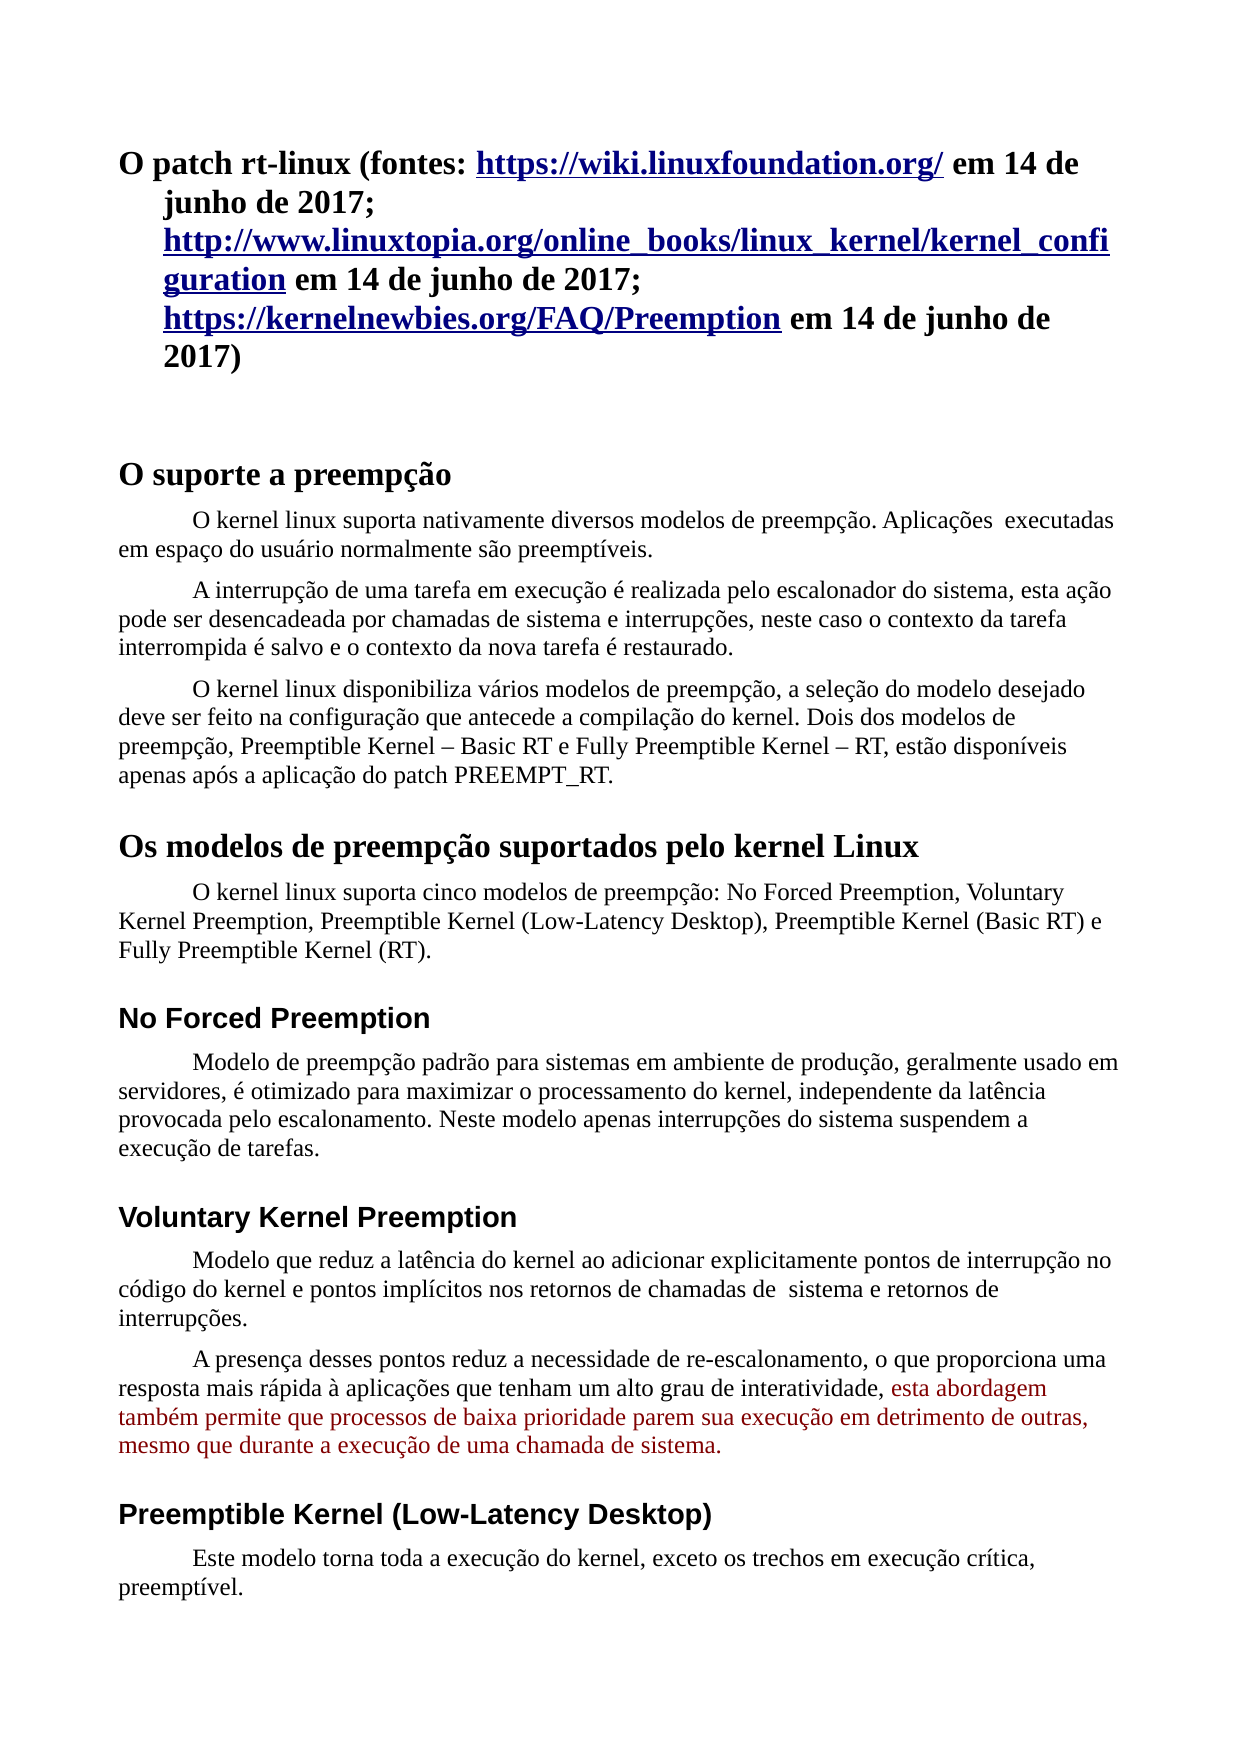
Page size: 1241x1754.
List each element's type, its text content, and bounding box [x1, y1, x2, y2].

subtitle Os modelos de preempção suportados pelo kernel Linux [118, 826, 1122, 865]
text A interrupção de uma tarefa em execução é realizada pelo escalonador do sistema, esta ação pode ser desencadeada por chamadas de sistema e interrupções, neste caso o contexto da tarefa interrompida é salvo e o contexto da nova tarefa é restaurado. [118, 575, 1122, 661]
text O kernel linux suporta cinco modelos de preempção: No Forced Preemption, Voluntary Kernel Preemption, Preemptible Kernel (Low-Latency Desktop), Preemptible Kernel (Basic RT) e Fully Preemptible Kernel (RT). [118, 877, 1122, 963]
text Modelo que reduz a latência do kernel ao adicionar explicitamente pontos de interrupção no código do kernel e pontos implícitos nos retornos de chamadas de sistema e retornos de interrupções. [118, 1246, 1122, 1332]
text Modelo de preempção padrão para sistemas em ambiente de produção, geralmente usado em servidores, é otimizado para maximizar o processamento do kernel, independente da latência provocada pelo escalonamento. Neste modelo apenas interrupções do sistema suspendem a execução de tarefas. [118, 1047, 1122, 1162]
text O kernel linux suporta nativamente diversos modelos de preempção. Aplicações executadas em espaço do usuário normalmente são preemptíveis. [118, 505, 1122, 562]
text O kernel linux disponibiliza vários modelos de preempção, a seleção do modelo desejado deve ser feito na configuração que antecede a compilação do kernel. Dois dos modelos de preempção, Preemptible Kernel – Basic RT e Fully Preemptible Kernel – RT, estão disponíveis apenas após a aplicação do patch PREEMPT_RT. [118, 674, 1122, 789]
subtitle No Forced Preemption [118, 1001, 1122, 1034]
text A presença desses pontos reduz a necessidade de re-escalonamento, o que proporciona uma resposta mais rápida à aplicações que tenham um alto grau de interatividade, esta abordagem também permite que processos de baixa prioridade parem sua execução em detrimento de outras, mesmo que durante a execução de uma chamada de sistema. [118, 1344, 1122, 1459]
subtitle O suporte a preempção [118, 454, 1122, 492]
subtitle Voluntary Kernel Preemption [118, 1199, 1122, 1233]
text Este modelo torna toda a execução do kernel, exceto os trechos em execução crítica, preemptível. [118, 1543, 1122, 1600]
subtitle O patch rt-linux (fontes: https://wiki.linuxfoundation.org/ em 14 de junho de 2017; http://www.linuxtopia.org/online_books/linux_kernel/kernel_configuration em 14 de junho de 2017; https://kernelnewbies.org/FAQ/Preemption em 14 de junho de 2017) [118, 143, 1122, 375]
subtitle Preemptible Kernel (Low-Latency Desktop) [118, 1497, 1122, 1530]
